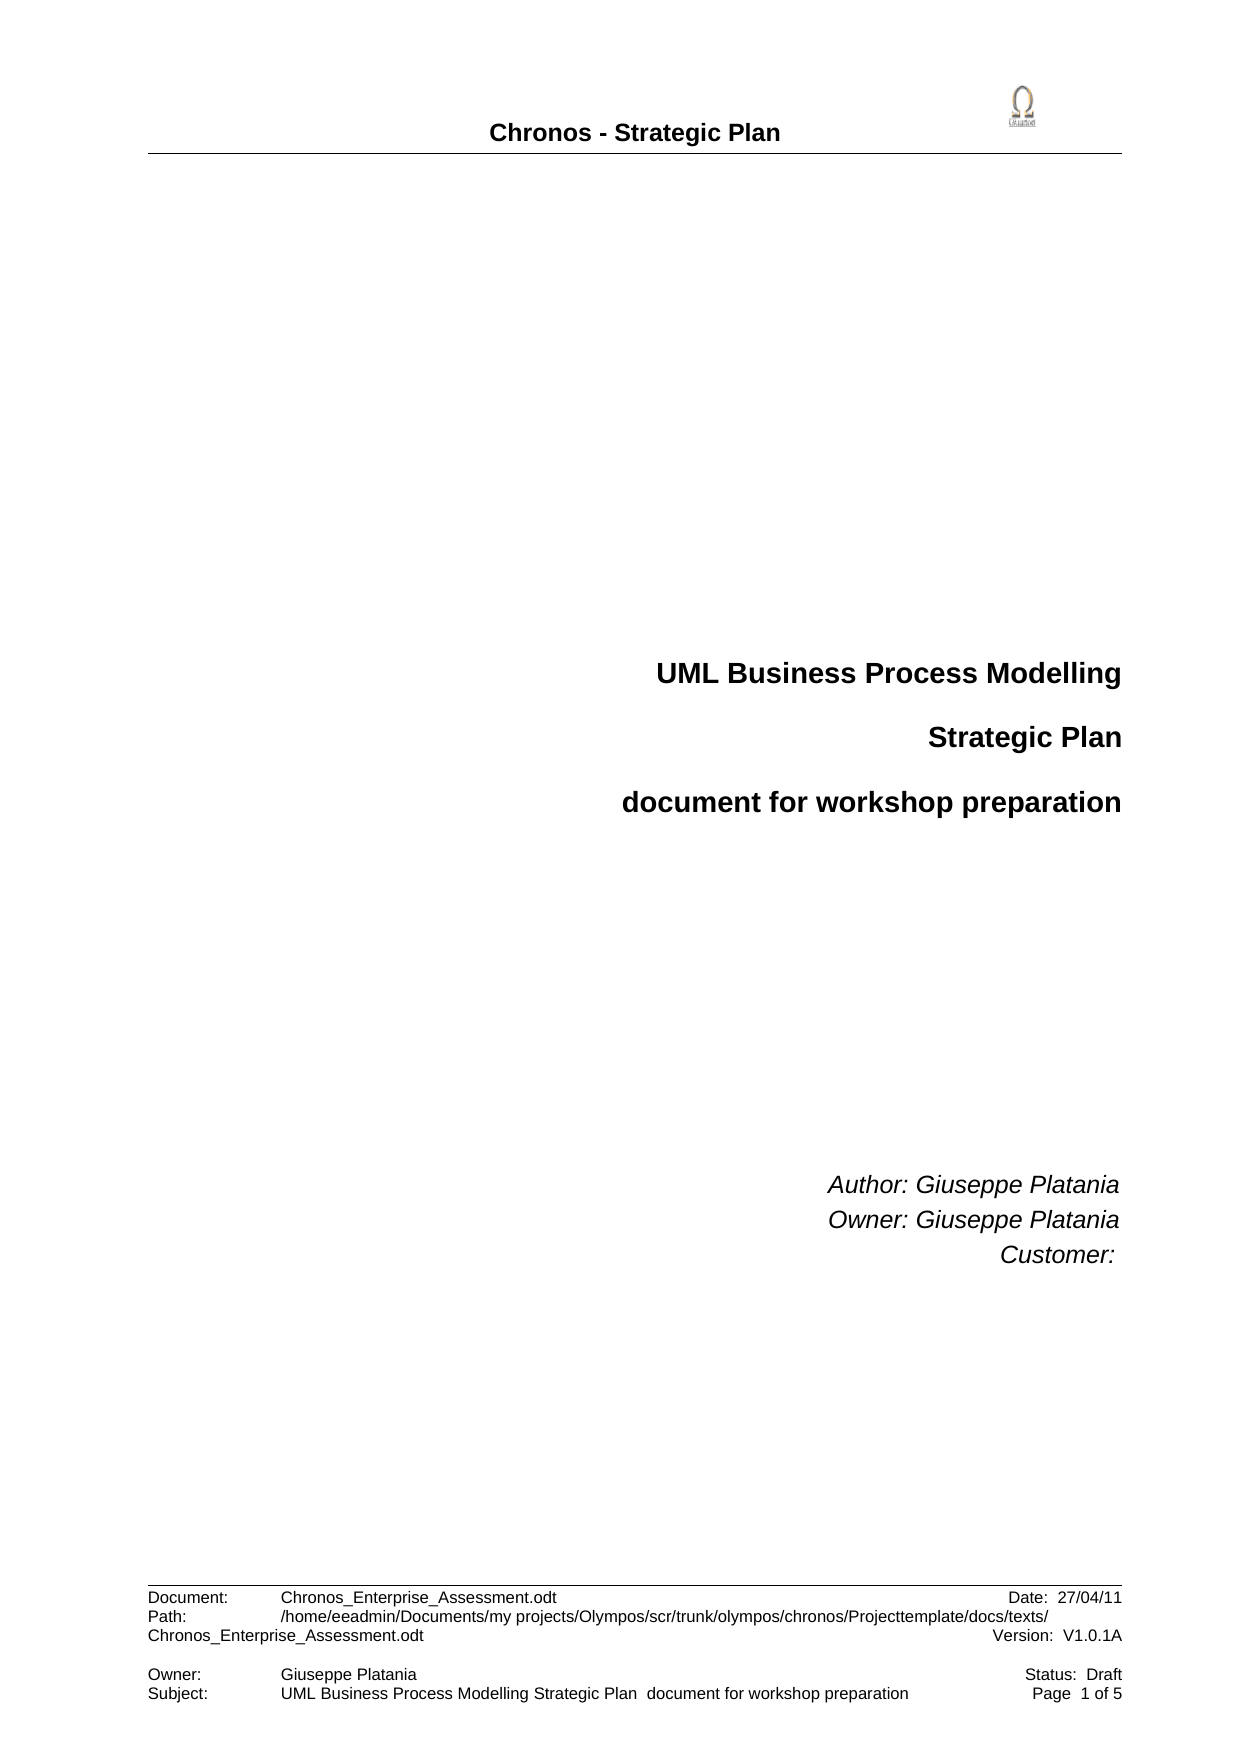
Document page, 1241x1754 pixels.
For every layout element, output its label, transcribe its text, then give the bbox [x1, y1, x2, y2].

subtitle Customer: [148, 1240, 1122, 1269]
subtitle document for workshop preparation [148, 785, 1122, 819]
subtitle Author: Giuseppe Platania [148, 1170, 1122, 1199]
picture [1008, 84, 1036, 127]
subtitle Strategic Plan [148, 721, 1122, 754]
subtitle UML Business Process Modelling [148, 656, 1122, 689]
subtitle Owner: Giuseppe Platania [148, 1205, 1122, 1234]
